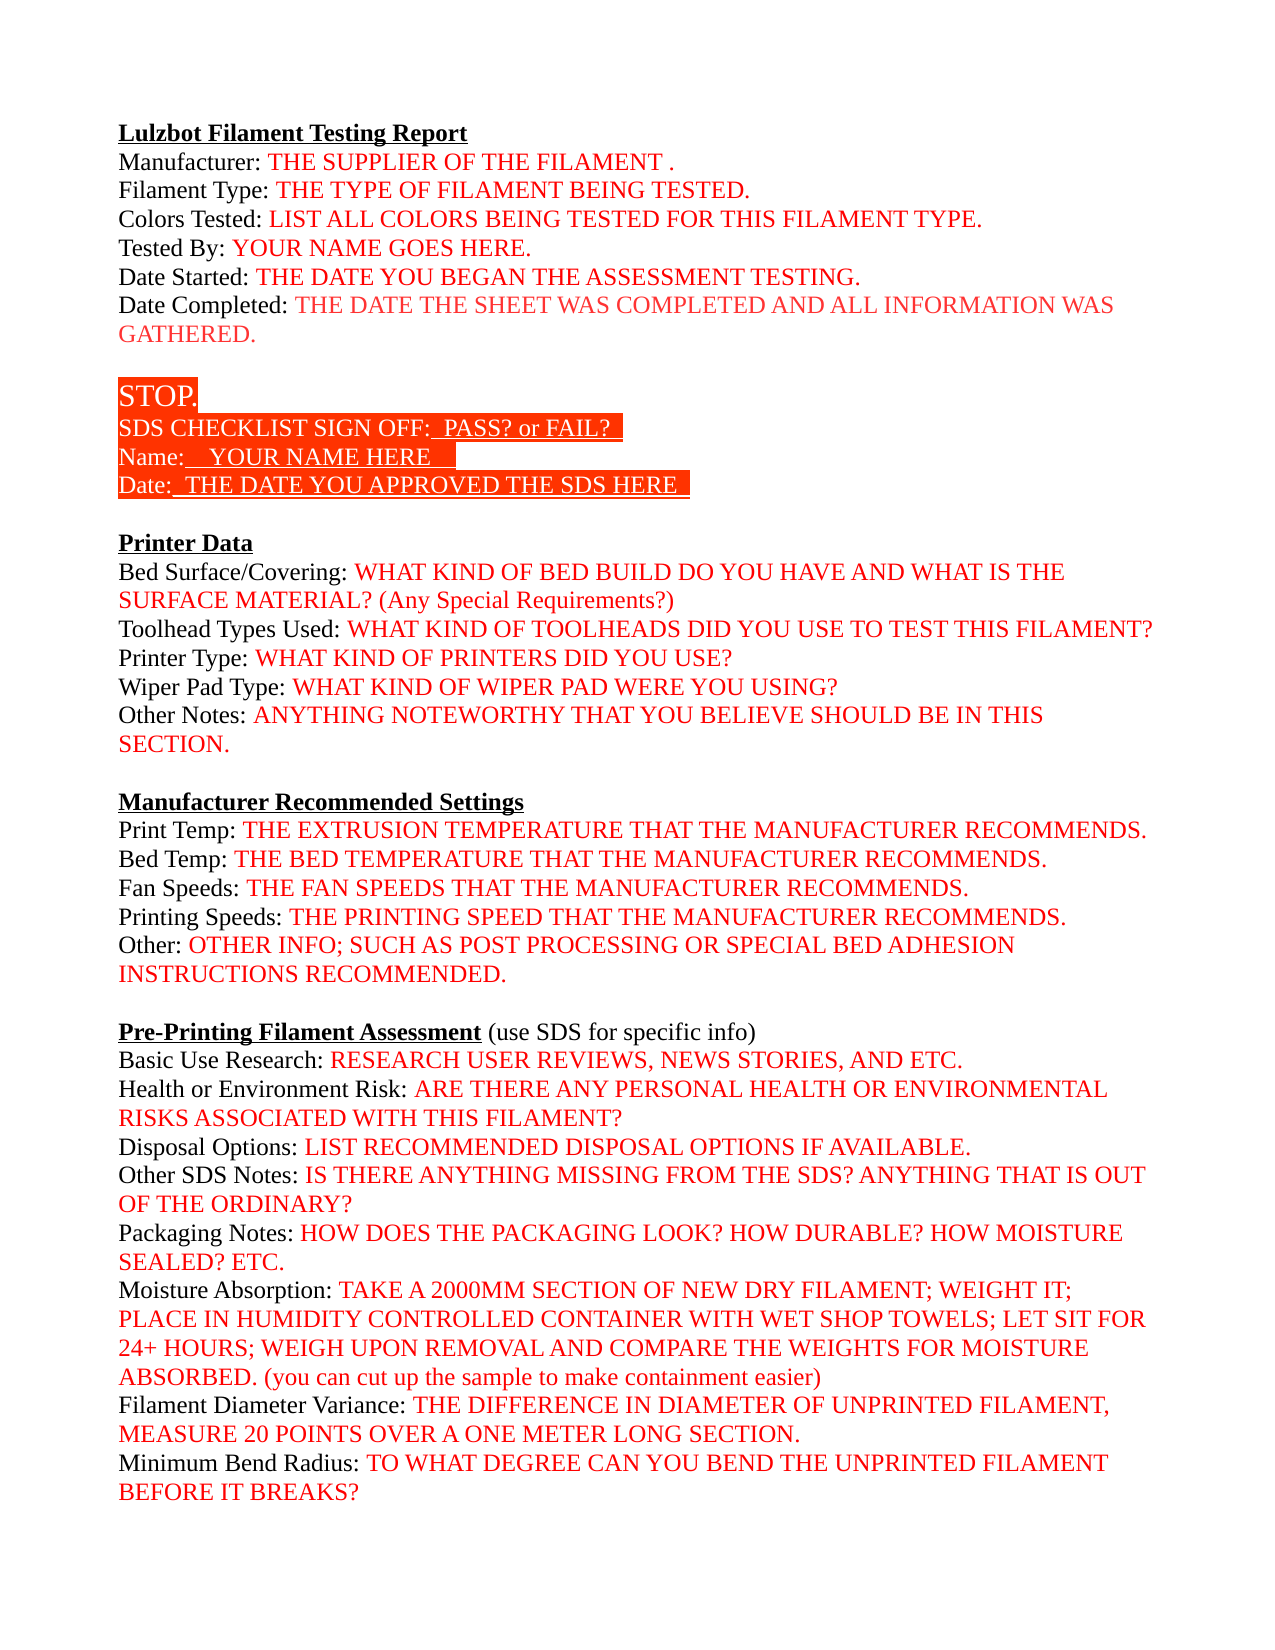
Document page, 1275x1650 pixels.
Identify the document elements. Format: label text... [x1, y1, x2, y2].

text Date Started: THE DATE YOU BEGAN THE ASSESSMENT TESTING. [118, 262, 1157, 291]
text Bed Temp: THE BED TEMPERATURE THAT THE MANUFACTURER RECOMMENDS. [118, 844, 1157, 873]
text STOP. [118, 377, 1157, 413]
text Manufacturer Recommended Settings [118, 787, 1157, 815]
text Other: OTHER INFO; SUCH AS POST PROCESSING OR SPECIAL BED ADHESION INSTRUCTIONS RECOMMENDED. [118, 930, 1157, 988]
text Filament Type: THE TYPE OF FILAMENT BEING TESTED. [118, 176, 1157, 204]
text Printer Type: WHAT KIND OF PRINTERS DID YOU USE? [118, 643, 1157, 672]
text Name: YOUR NAME HERE [118, 442, 1157, 470]
text Filament Diameter Variance: THE DIFFERENCE IN DIAMETER OF UNPRINTED FILAMENT, MEASURE 20 POINTS OVER A ONE METER LONG SECTION. [118, 1390, 1157, 1448]
text Basic Use Research: RESEARCH USER REVIEWS, NEWS STORIES, AND ETC. [118, 1045, 1157, 1074]
text Minimum Bend Radius: TO WHAT DEGREE CAN YOU BEND THE UNPRINTED FILAMENT [118, 1448, 1157, 1477]
text Other SDS Notes: IS THERE ANYTHING MISSING FROM THE SDS? ANYTHING THAT IS OUT OF THE ORDINARY? [118, 1160, 1157, 1218]
text Packaging Notes: HOW DOES THE PACKAGING LOOK? HOW DURABLE? HOW MOISTURE SEALED? ETC. [118, 1218, 1157, 1275]
text Colors Tested: LIST ALL COLORS BEING TESTED FOR THIS FILAMENT TYPE. [118, 204, 1157, 233]
text Wiper Pad Type: WHAT KIND OF WIPER PAD WERE YOU USING? [118, 672, 1157, 700]
text Lulzbot Filament Testing Report [118, 118, 1157, 147]
text Printing Speeds: THE PRINTING SPEED THAT THE MANUFACTURER RECOMMENDS. [118, 902, 1157, 930]
text Print Temp: THE EXTRUSION TEMPERATURE THAT THE MANUFACTURER RECOMMENDS. [118, 815, 1157, 844]
text Date Completed: THE DATE THE SHEET WAS COMPLETED AND ALL INFORMATION WAS GATHERED. [118, 291, 1157, 348]
text Fan Speeds: THE FAN SPEEDS THAT THE MANUFACTURER RECOMMENDS. [118, 873, 1157, 902]
text Bed Surface/Covering: WHAT KIND OF BED BUILD DO YOU HAVE AND WHAT IS THE SURFACE MATERIAL? (Any Special Requirements?) [118, 557, 1157, 614]
text Pre-Printing Filament Assessment (use SDS for specific info) [118, 1017, 1157, 1045]
text Printer Data [118, 528, 1157, 557]
text Disposal Options: LIST RECOMMENDED DISPOSAL OPTIONS IF AVAILABLE. [118, 1132, 1157, 1160]
text Date:_THE DATE YOU APPROVED THE SDS HERE [118, 470, 1157, 499]
text Other Notes: ANYTHING NOTEWORTHY THAT YOU BELIEVE SHOULD BE IN THIS SECTION. [118, 700, 1157, 758]
text Toolhead Types Used: WHAT KIND OF TOOLHEADS DID YOU USE TO TEST THIS FILAMENT? [118, 614, 1157, 643]
text SDS CHECKLIST SIGN OFF: PASS? or FAIL? [118, 413, 1157, 442]
text BEFORE IT BREAKS? [118, 1477, 1157, 1505]
text Moisture Absorption: TAKE A 2000MM SECTION OF NEW DRY FILAMENT; WEIGHT IT; PLACE IN HUMIDITY CONTROLLED CONTAINER WITH WET SHOP TOWELS; LET SIT FOR 24+ HOURS; WEIGH UPON REMOVAL AND COMPARE THE WEIGHTS FOR MOISTURE ABSORBED. (you can cut up the sample to make containment easier) [118, 1275, 1157, 1390]
text Tested By: YOUR NAME GOES HERE. [118, 233, 1157, 262]
text Manufacturer: THE SUPPLIER OF THE FILAMENT . [118, 147, 1157, 176]
text Health or Environment Risk: ARE THERE ANY PERSONAL HEALTH OR ENVIRONMENTAL RISKS ASSOCIATED WITH THIS FILAMENT? [118, 1074, 1157, 1132]
